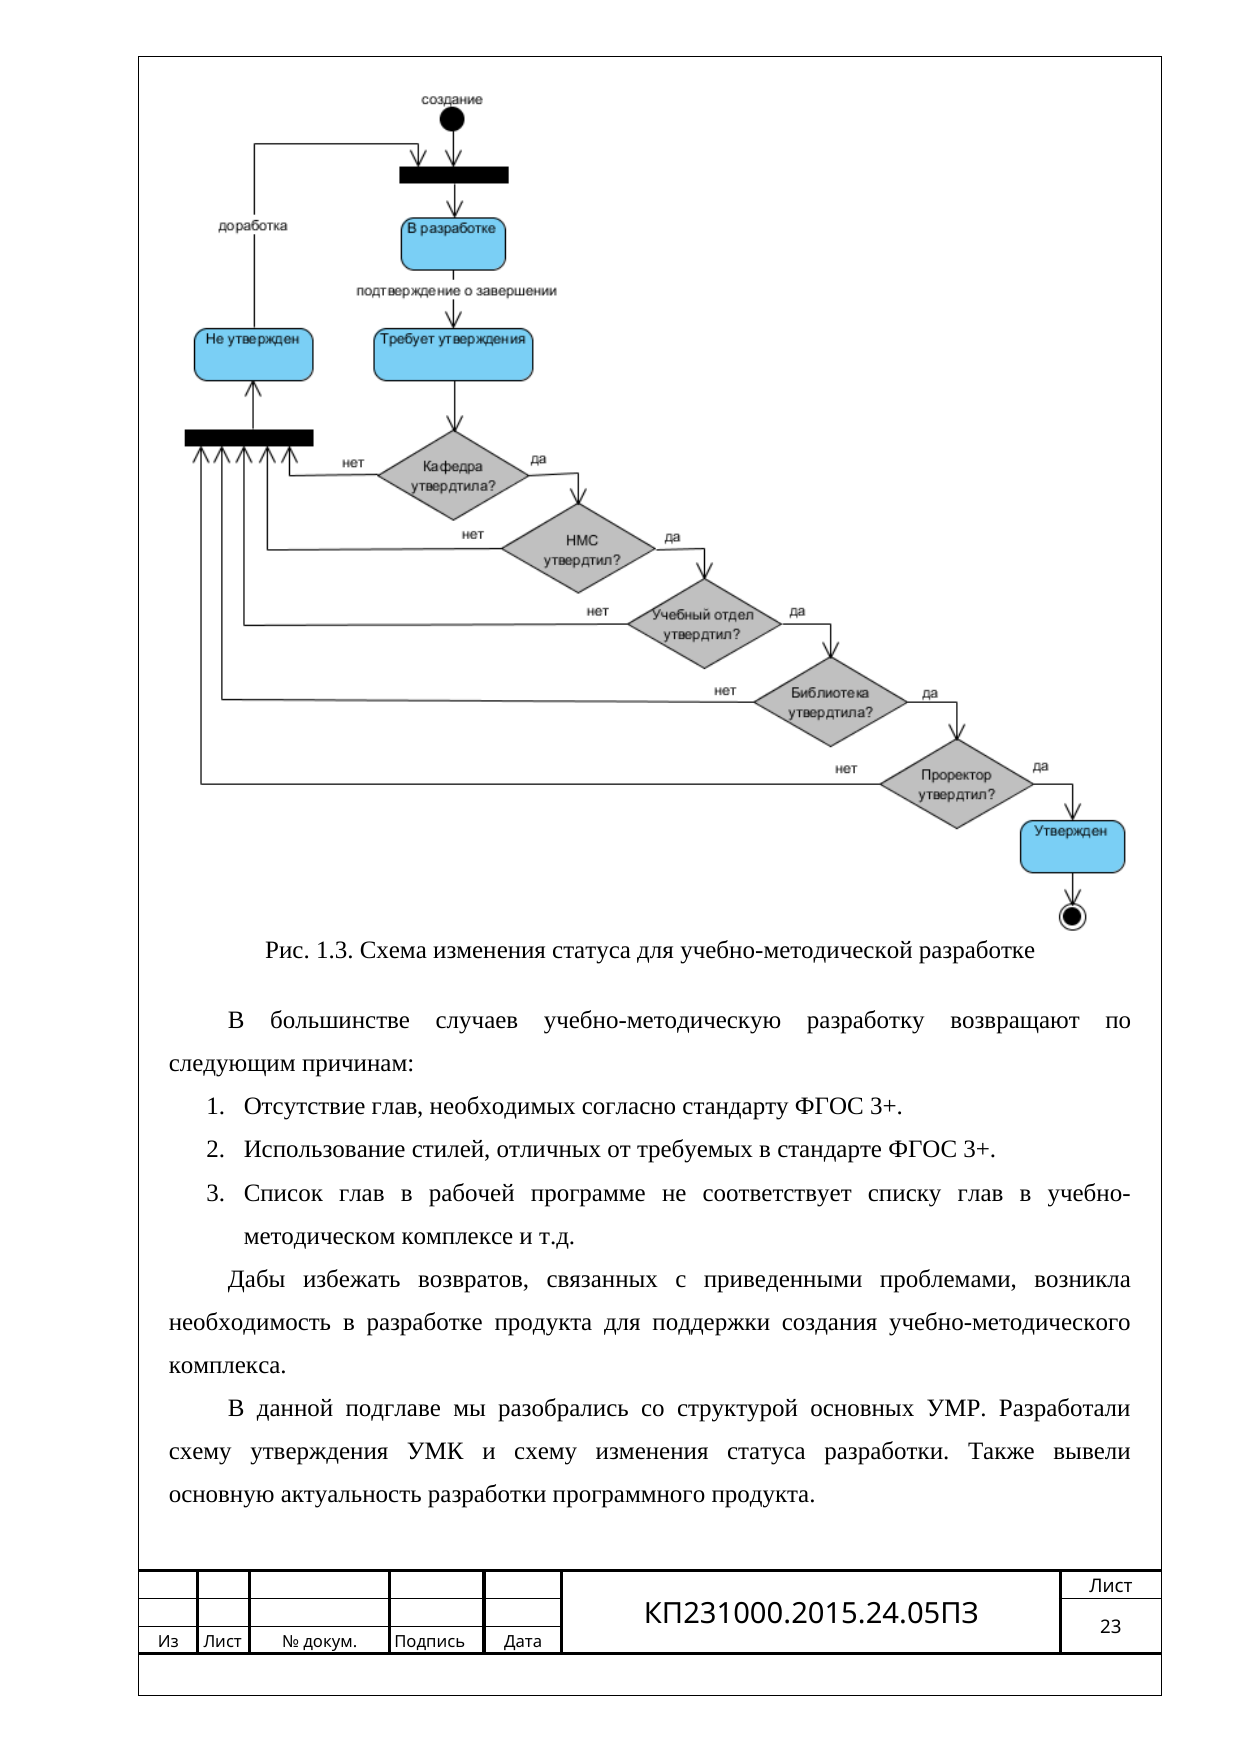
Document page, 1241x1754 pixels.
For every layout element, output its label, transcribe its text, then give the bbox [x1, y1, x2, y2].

text Дабы избежать возвратов, связанных с приведенными проблемами, возникла необходимость в разработке продукта для поддержки создания учебно-методического комплекса. [168, 1264, 1132, 1379]
text В данной подглаве мы разобрались со структурой основных УМР. Разработали схему утверждения УМК и схему изменения статуса разработки. Также вывели основную актуальность разработки программного продукта. [168, 1393, 1132, 1508]
text Рис. 1.3. Схема изменения статуса для учебно-методической разработке [168, 936, 1132, 964]
list Использование стилей, отличных от требуемых в стандарте ФГОС 3+. [206, 1134, 1132, 1163]
list Список глав в рабочей программе не соответствует списку глав в учебно-методическом комплексе и т.д. [206, 1178, 1132, 1249]
list Отсутствие глав, необходимых согласно стандарту ФГОС 3+. [206, 1091, 1132, 1120]
picture [168, 86, 1132, 936]
text В большинстве случаев учебно-методическую разработку возвращают по следующим причинам: [168, 1005, 1132, 1077]
